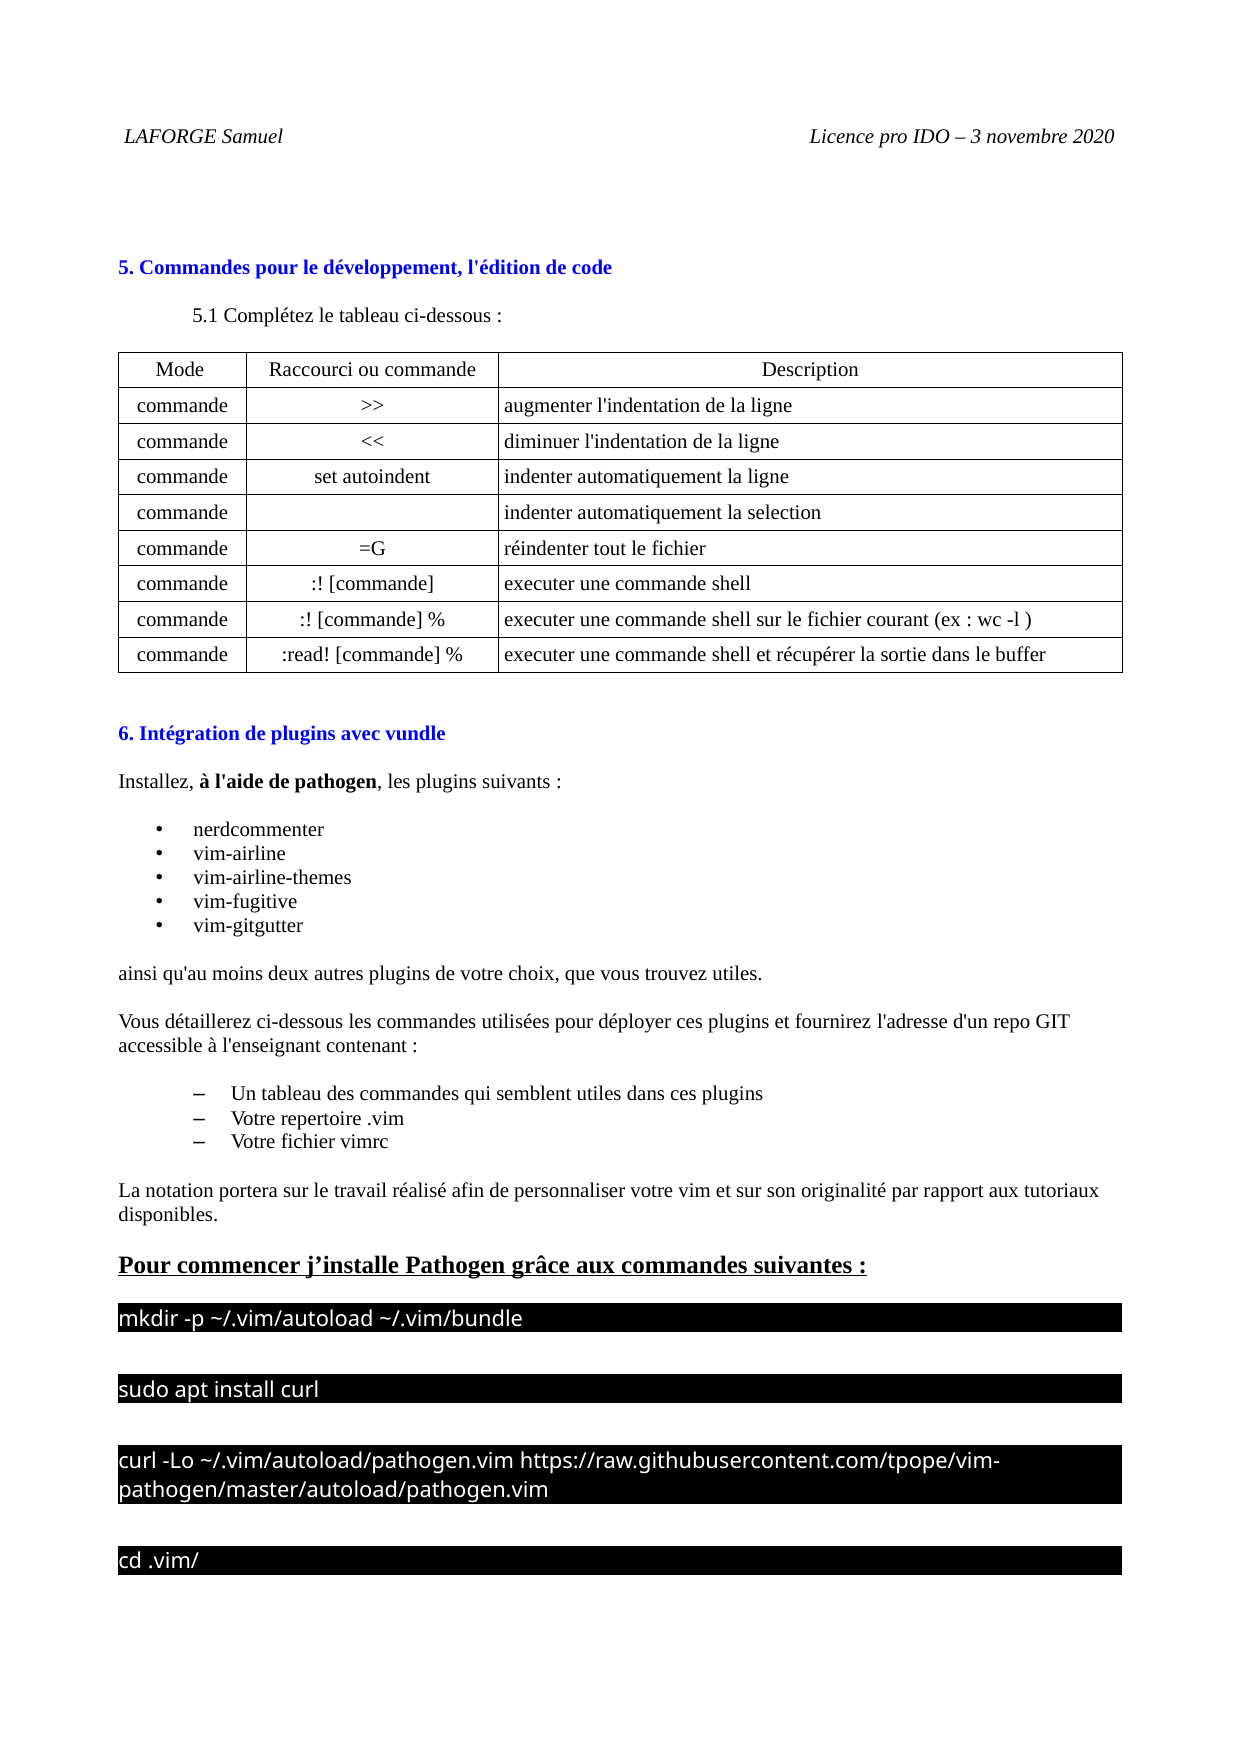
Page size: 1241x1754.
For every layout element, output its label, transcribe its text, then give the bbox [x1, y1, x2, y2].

table_cell commande [119, 424, 246, 458]
text curl -Lo ~/.vim/autoload/pathogen.vim https://raw.githubusercontent.com/tpope/vim-pathogen/master/autoload/pathogen.vim [118, 1445, 1122, 1504]
table_cell [247, 495, 498, 530]
table_cell executer une commande shell sur le fichier courant (ex : wc -l ) [499, 602, 1122, 637]
table_cell augmenter l'indentation de la ligne [499, 388, 1122, 423]
table_cell executer une commande shell [499, 566, 1122, 601]
table_cell commande [119, 495, 246, 530]
text cd .vim/ [118, 1546, 1122, 1575]
table_cell >> [247, 388, 498, 423]
text La notation portera sur le travail réalisé afin de personnaliser votre vim et sur son originalité par rapport aux tutoriaux disponibles. [118, 1178, 1122, 1226]
table_cell commande [119, 460, 246, 494]
list nerdcommenter [156, 817, 1122, 841]
list vim-airline-themes [156, 865, 1122, 889]
text Installez, à l'aide de pathogen, les plugins suivants : [118, 768, 1122, 793]
list vim-gitgutter [156, 913, 1122, 937]
text ainsi qu'au moins deux autres plugins de votre choix, que vous trouvez utiles. [118, 961, 1122, 985]
table_cell executer une commande shell et récupérer la sortie dans le buffer [499, 638, 1122, 672]
table_cell diminuer l'indentation de la ligne [499, 424, 1122, 458]
table_header Mode [119, 353, 246, 387]
table_cell :read! [commande] % [247, 638, 498, 672]
text Vous détaillerez ci-dessous les commandes utilisées pour déployer ces plugins et fournirez l'adresse d'un repo GIT accessible à l'enseignant contenant : [118, 1009, 1122, 1057]
list vim-fugitive [156, 889, 1122, 913]
table_header Raccourci ou commande [247, 353, 498, 387]
table_cell commande [119, 531, 246, 565]
table_cell :! [commande] % [247, 602, 498, 637]
text 5. Commandes pour le développement, l'édition de code [118, 255, 1122, 279]
table_cell indenter automatiquement la selection [499, 495, 1122, 530]
list Votre fichier vimrc [193, 1129, 1122, 1153]
table_cell commande [119, 602, 246, 637]
table_header Description [499, 353, 1122, 387]
text 6. Intégration de plugins avec vundle [118, 720, 1122, 744]
table_cell réindenter tout le fichier [499, 531, 1122, 565]
list Votre repertoire .vim [193, 1105, 1122, 1129]
text mkdir -p ~/.vim/autoload ~/.vim/bundle [118, 1303, 1122, 1332]
table_cell =G [247, 531, 498, 565]
text Pour commencer j’installe Pathogen grâce aux commandes suivantes : [118, 1250, 1122, 1278]
text sudo apt install curl [118, 1374, 1122, 1403]
table_cell commande [119, 388, 246, 423]
table_cell :! [commande] [247, 566, 498, 601]
list vim-airline [156, 841, 1122, 865]
text 5.1 Complétez le tableau ci-dessous : [118, 303, 1122, 327]
table_cell << [247, 424, 498, 458]
table_cell set autoindent [247, 460, 498, 494]
list Un tableau des commandes qui semblent utiles dans ces plugins [193, 1081, 1122, 1105]
table_cell indenter automatiquement la ligne [499, 460, 1122, 494]
table_cell commande [119, 566, 246, 601]
table_cell commande [119, 638, 246, 672]
